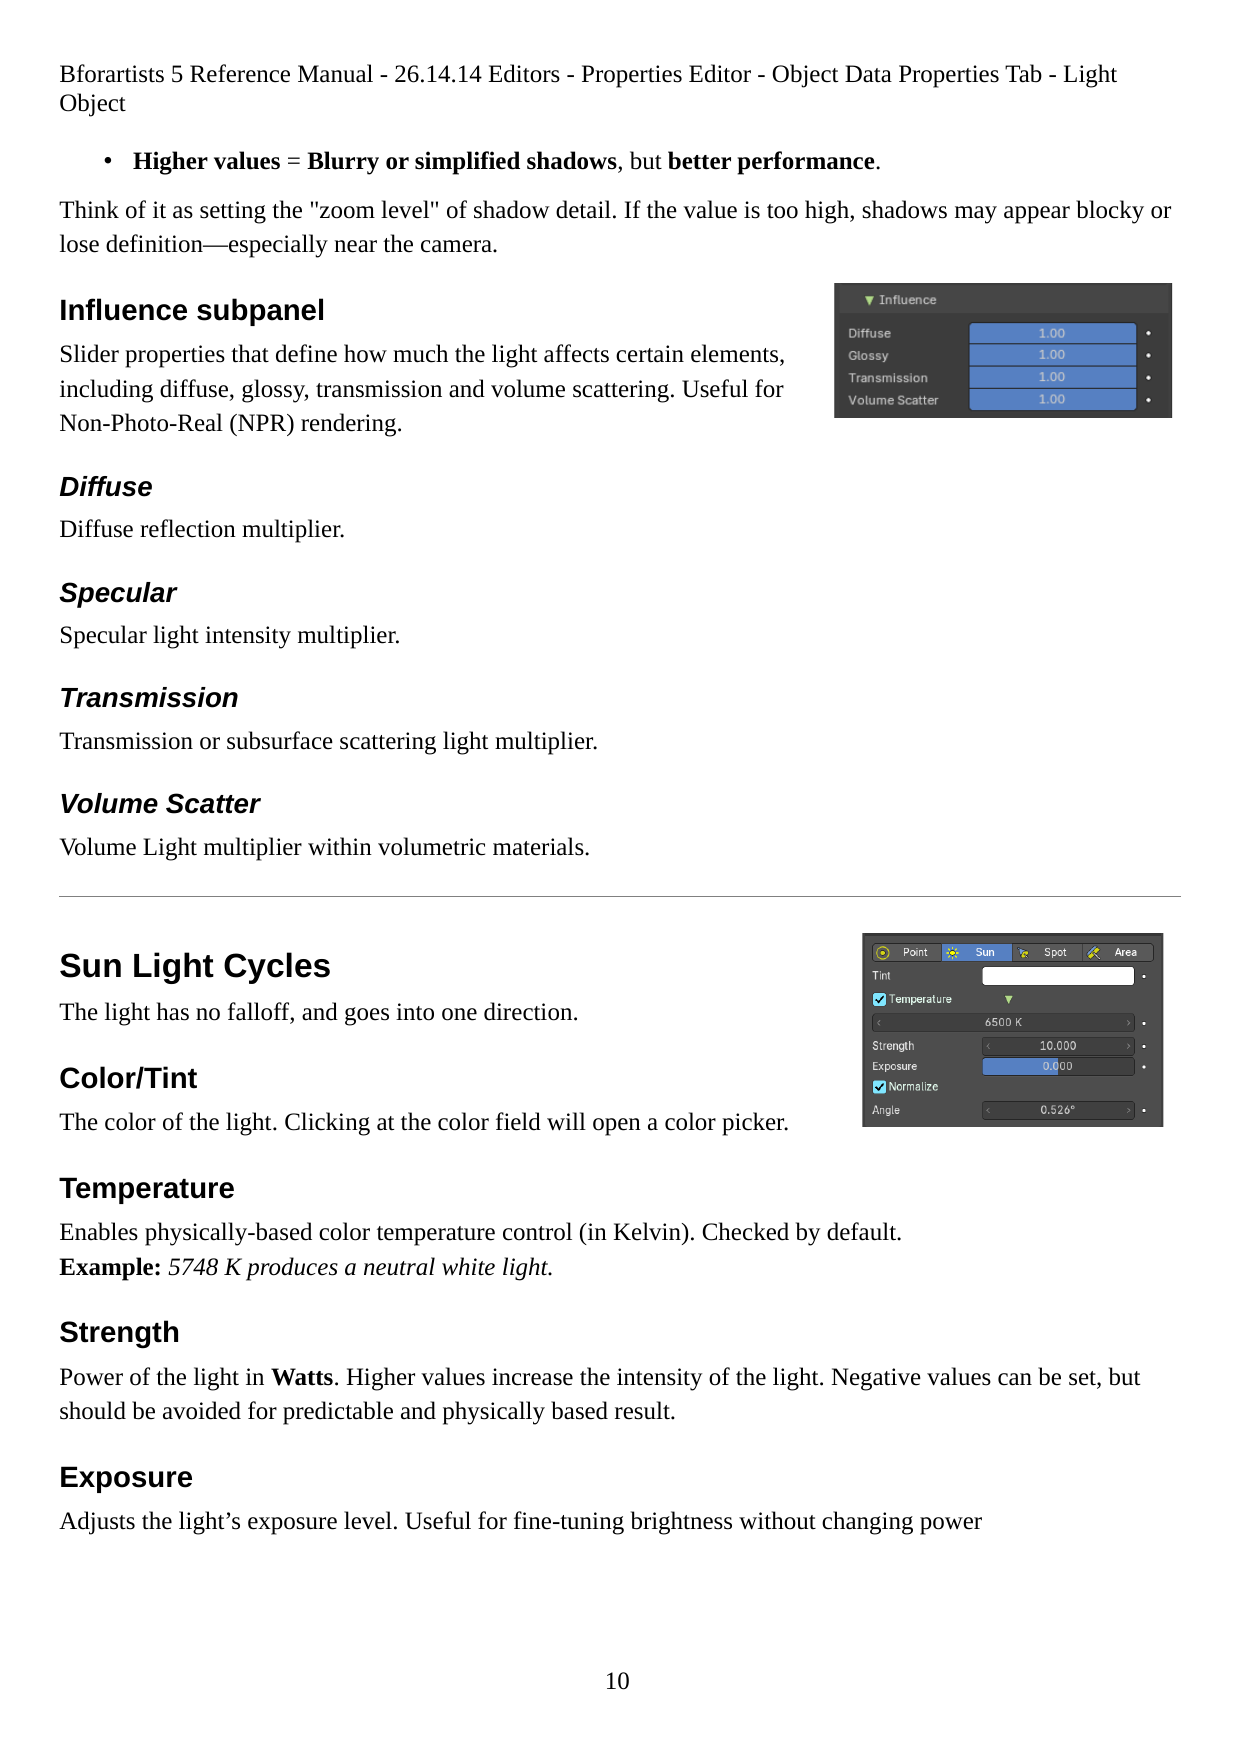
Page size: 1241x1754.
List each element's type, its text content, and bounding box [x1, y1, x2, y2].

subtitle [1164, 1061, 1181, 1095]
subtitle Strength [59, 1315, 1181, 1349]
subtitle Color/Tint [59, 1061, 862, 1095]
list Higher values = Blurry or simplified shadows, but better performance. [103, 146, 1181, 175]
text The color of the light. Clicking at the color field will open a color picker. [59, 1107, 1181, 1136]
text Think of it as setting the "zoom level" of shadow detail. If the value is too high, shadows may appear blocky or lose definition—especially near the camera. [59, 195, 1181, 258]
subtitle Diffuse [59, 470, 1181, 502]
text Volume Light multiplier within volumetric materials. [59, 832, 1181, 861]
subtitle [1164, 946, 1181, 985]
subtitle Specular [59, 576, 1181, 608]
text Slider properties that define how much the light affects certain elements, including diffuse, glossy, transmission and volume scattering. Useful for Non-Photo-Real (NPR) rendering. [59, 339, 1181, 437]
subtitle Transmission [59, 682, 1181, 714]
text Power of the light in Watts. Higher values increase the intensity of the light. Negative values can be set, but should be avoided for predictable and physically based result. [59, 1362, 1181, 1425]
text Diffuse reflection multiplier. [59, 514, 1181, 543]
text Specular light intensity multiplier. [59, 620, 1181, 649]
text Transmission or subsurface scattering light multiplier. [59, 726, 1181, 755]
subtitle Exposure [59, 1460, 1181, 1493]
picture [834, 283, 1173, 418]
text Adjusts the light’s exposure level. Useful for fine-tuning brightness without changing power [59, 1506, 1181, 1535]
subtitle Sun Light Cycles [59, 946, 862, 985]
subtitle Influence subpanel [59, 293, 834, 327]
subtitle Volume Scatter [59, 788, 1181, 820]
text The light has no falloff, and goes into one direction. [59, 997, 862, 1026]
subtitle Temperature [59, 1171, 1181, 1205]
text Enables physically-based color temperature control (in Kelvin). Checked by default. Example: 5748 K produces a neutral white light. [59, 1217, 1181, 1280]
picture [862, 933, 1164, 1127]
